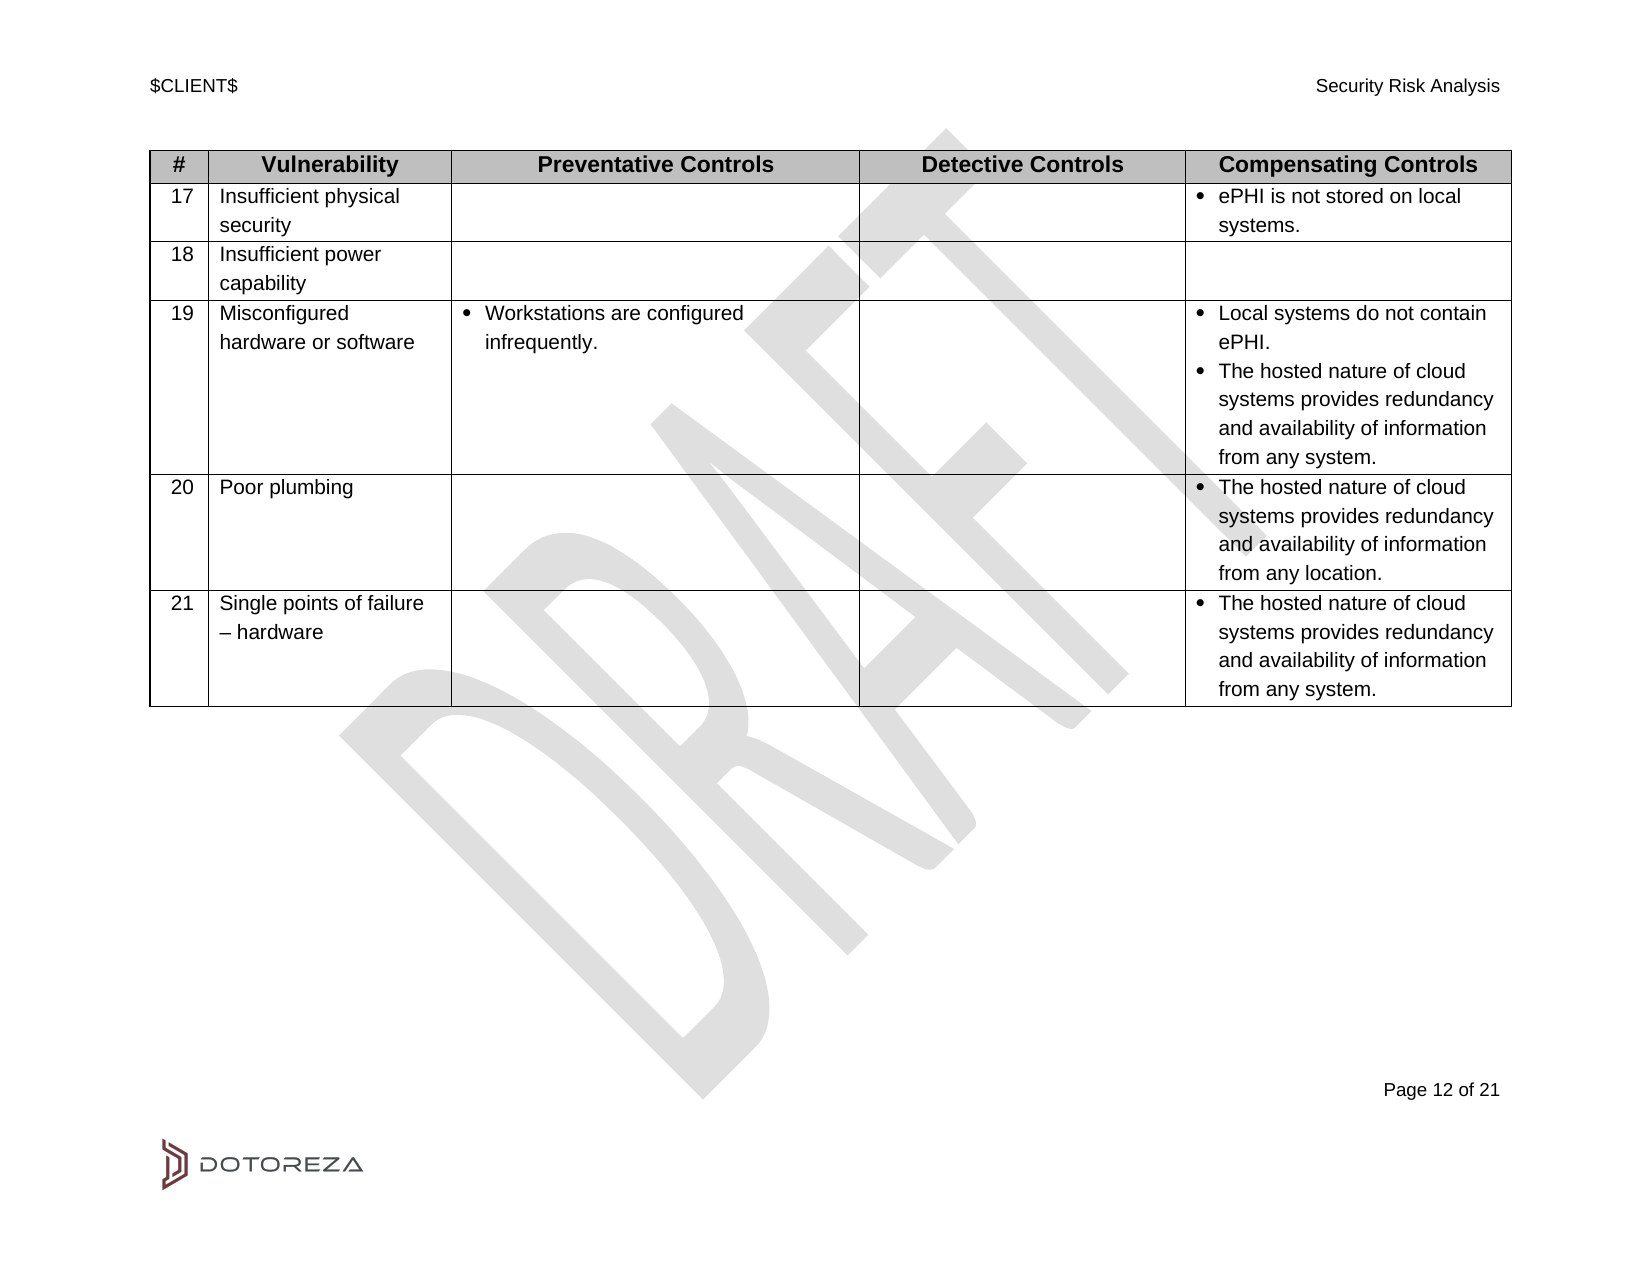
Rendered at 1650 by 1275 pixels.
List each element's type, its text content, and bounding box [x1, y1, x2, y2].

table_cell [860, 577, 877, 590]
table_cell [565, 580, 619, 590]
table_header Detective Controls [860, 151, 922, 183]
table_cell [545, 591, 709, 706]
table_cell [860, 301, 1161, 473]
table_cell [452, 184, 859, 241]
table_cell [151, 184, 208, 241]
table_cell [1186, 242, 1511, 300]
table_cell Insufficient physical security [209, 184, 451, 241]
table_cell [946, 184, 1185, 241]
table_cell [919, 236, 929, 241]
table_header Vulnerability [209, 151, 451, 183]
table_cell [860, 184, 889, 213]
table_cell Workstations are configured infrequently. [452, 301, 859, 473]
table_cell The hosted nature of cloud systems provides redundancy and availability of information from any location. [1186, 475, 1511, 590]
table_cell [808, 591, 859, 660]
table_cell [860, 591, 914, 667]
table_cell [974, 475, 1185, 590]
table_cell [452, 591, 597, 706]
table_cell Local systems do not contain ePHI. The hosted nature of cloud systems provides redundancy and availability of information from any system. [1186, 301, 1511, 473]
table_cell [721, 475, 859, 590]
table_cell [771, 475, 859, 539]
table_cell [452, 475, 771, 590]
table_cell [672, 591, 856, 706]
table_cell Insufficient power capability [209, 242, 451, 300]
table_cell [151, 301, 208, 473]
table_cell Single points of failure – hardware [209, 591, 451, 706]
table_cell [860, 448, 885, 473]
table_cell [1034, 301, 1185, 452]
table_cell [860, 242, 988, 300]
table_cell [452, 242, 859, 300]
table_cell [860, 475, 1002, 590]
table_cell [930, 591, 1185, 706]
table_header Detective Controls [971, 151, 1185, 183]
table_cell Poor plumbing [209, 475, 451, 590]
table_cell [900, 649, 1033, 706]
table_cell [975, 242, 1185, 300]
table_cell Misconfigured hardware or software [209, 301, 451, 473]
table_cell [151, 475, 208, 590]
table_cell [151, 242, 208, 300]
table_cell ePHI is not stored on local systems. [1186, 184, 1511, 241]
table_cell The hosted nature of cloud systems provides redundancy and availability of information from any system. [1186, 591, 1511, 706]
table_header Compensating Controls [1186, 151, 1511, 183]
table_header # [151, 151, 208, 183]
table_header Preventative Controls [452, 151, 859, 183]
table_cell [151, 591, 208, 706]
